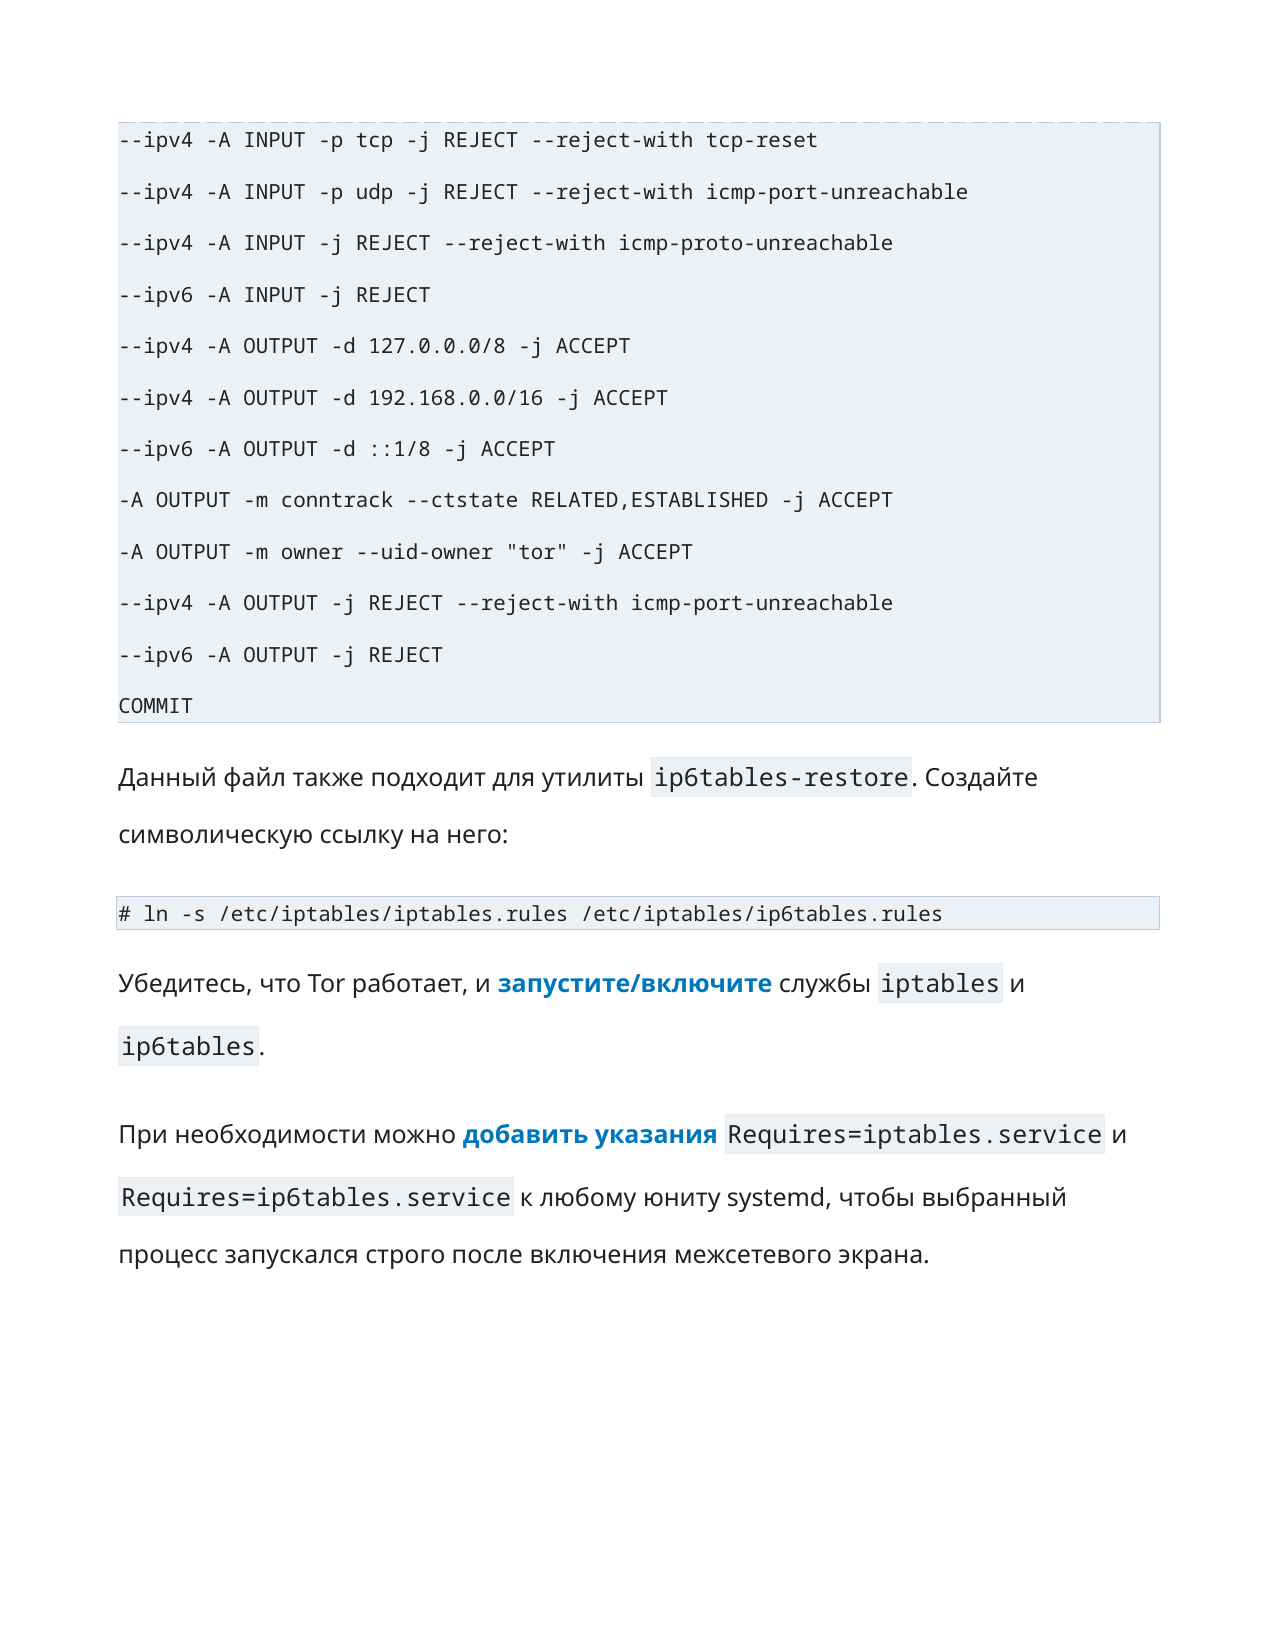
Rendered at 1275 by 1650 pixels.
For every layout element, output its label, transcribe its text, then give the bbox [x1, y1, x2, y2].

text --ipv4 -A INPUT -p udp -j REJECT --reject-with icmp-port-unreachable [118, 173, 1159, 205]
text Данный файл также подходит для утилиты ip6tables-restore. Создайте символическую ссылку на него: [118, 757, 1157, 851]
text # ln -s /etc/iptables/iptables.rules /etc/iptables/ip6tables.rules [117, 897, 1159, 929]
text --ipv6 -A OUTPUT -j REJECT [118, 636, 1159, 668]
text --ipv6 -A INPUT -j REJECT [118, 276, 1159, 308]
text --ipv4 -A OUTPUT -j REJECT --reject-with icmp-port-unreachable [118, 585, 1159, 617]
text --ipv4 -A OUTPUT -d 127.0.0.0/8 -j ACCEPT [118, 328, 1159, 360]
text -A OUTPUT -m conntrack --ctstate RELATED,ESTABLISHED -j ACCEPT [118, 482, 1159, 514]
text --ipv4 -A INPUT -p tcp -j REJECT --reject-with tcp-reset [118, 122, 1159, 154]
text --ipv6 -A OUTPUT -d ::1/8 -j ACCEPT [118, 431, 1159, 463]
text При необходимости можно добавить указания Requires=iptables.service и Requires=ip6tables.service к любому юниту systemd, чтобы выбранный процесс запускался строго после включения межсетевого экрана. [118, 1114, 1157, 1270]
text Убедитесь, что Tor работает, и запустите/включите службы iptables и ip6tables. [118, 963, 1157, 1065]
text --ipv4 -A OUTPUT -d 192.168.0.0/16 -j ACCEPT [118, 379, 1159, 411]
text COMMIT [118, 688, 1159, 722]
text -A OUTPUT -m owner --uid-owner "tor" -j ACCEPT [118, 533, 1159, 566]
text --ipv4 -A INPUT -j REJECT --reject-with icmp-proto-unreachable [118, 225, 1159, 257]
